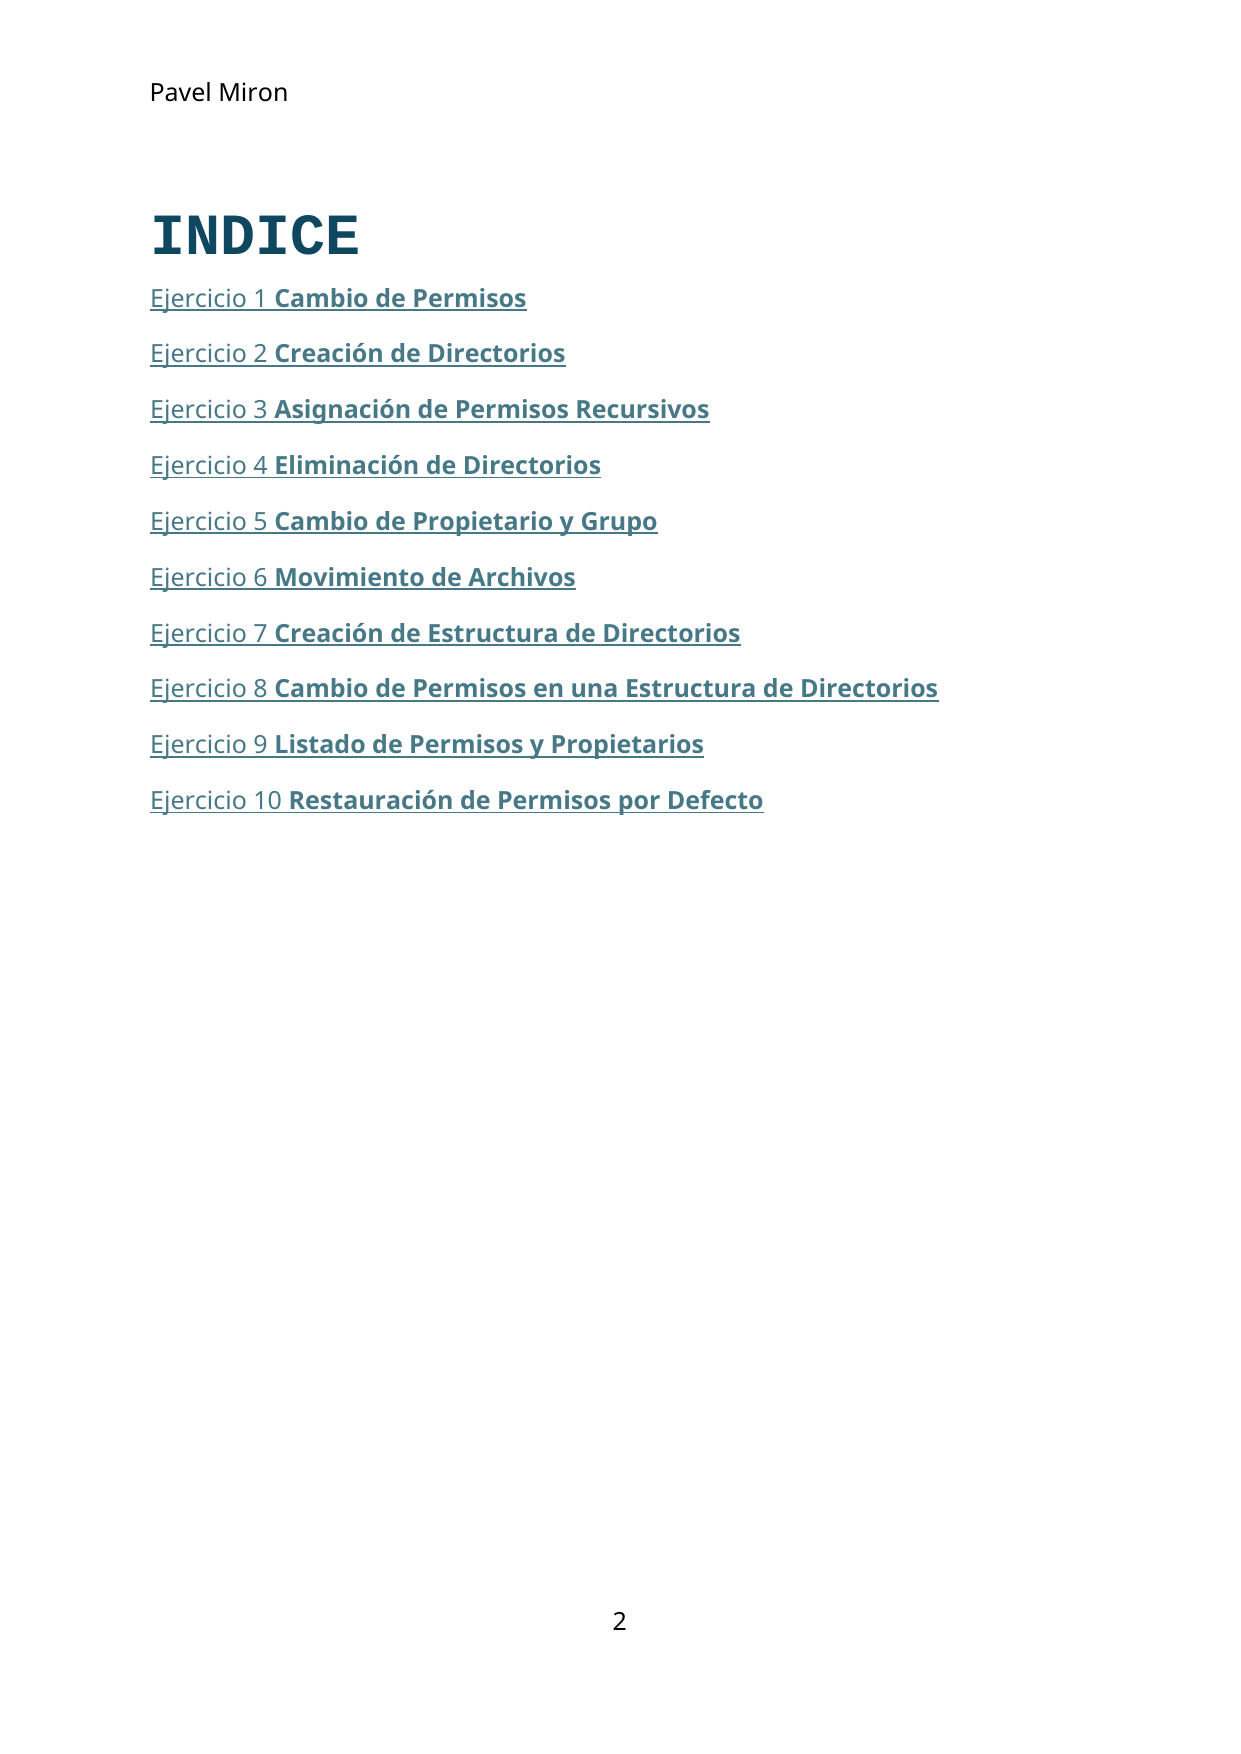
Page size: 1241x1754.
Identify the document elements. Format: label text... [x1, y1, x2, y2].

text Ejercicio 10 Restauración de Permisos por Defecto [150, 783, 1090, 817]
text Ejercicio 6 Movimiento de Archivos [150, 559, 1090, 593]
text Ejercicio 1 Cambio de Permisos [150, 280, 1090, 314]
text Ejercicio 5 Cambio de Propietario y Grupo [150, 503, 1090, 538]
text Ejercicio 7 Creación de Estructura de Directorios [150, 615, 1090, 649]
text Ejercicio 2 Creación de Directorios [150, 336, 1090, 370]
text Ejercicio 4 Eliminación de Directorios [150, 448, 1090, 482]
text Ejercicio 3 Asignación de Permisos Recursivos [150, 392, 1090, 426]
text INDICE [150, 206, 1090, 272]
text Ejercicio 8 Cambio de Permisos en una Estructura de Directorios [150, 671, 1090, 705]
text Ejercicio 9 Listado de Permisos y Propietarios [150, 727, 1090, 761]
